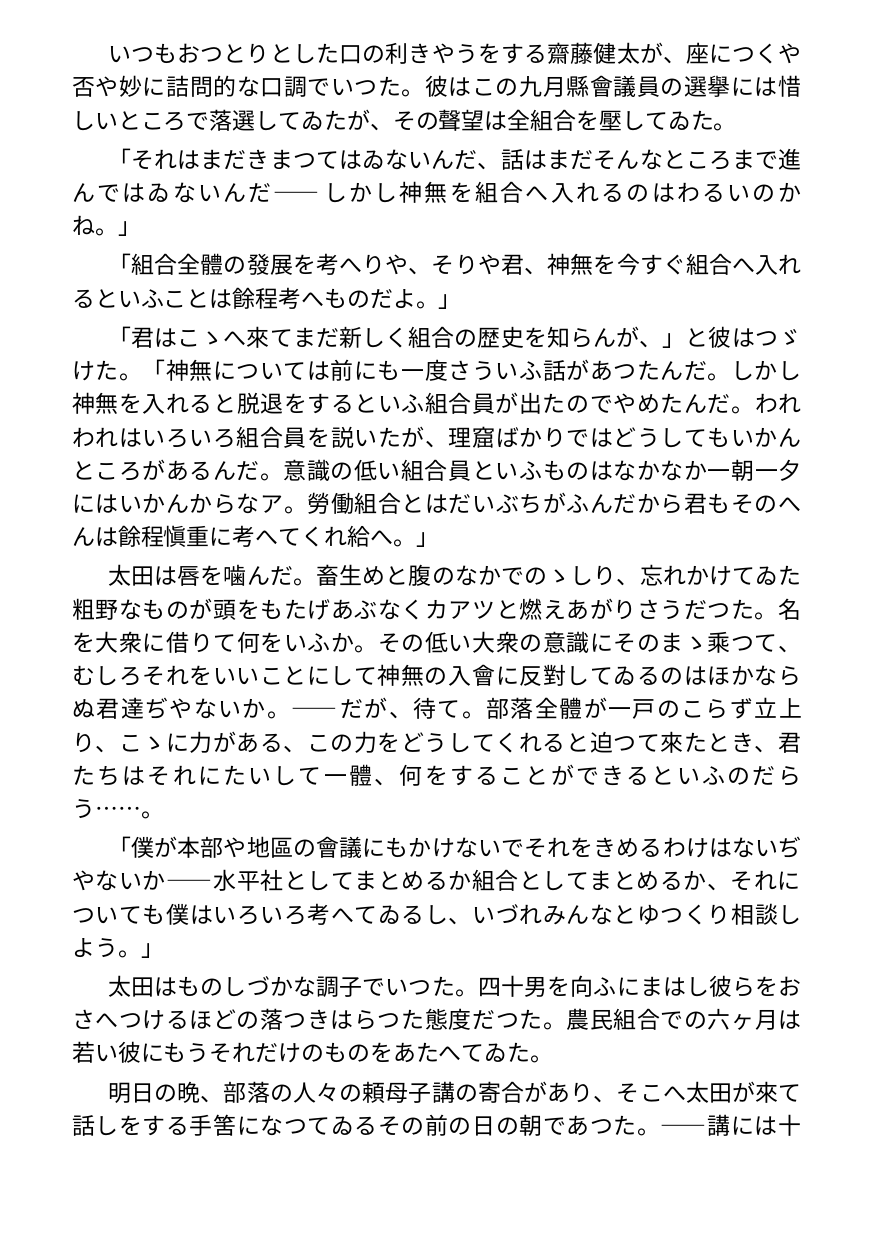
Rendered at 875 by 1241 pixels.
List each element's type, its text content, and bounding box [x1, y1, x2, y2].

text いつもおつとりとした口の利きやうをする齋藤健太が、座につくや否や妙に詰問的な口調でいつた。彼はこの九月縣會議員の選擧には惜しいところで落選してゐたが、その聲望は全組合を壓してゐた。 [72, 36, 802, 136]
text 太田はものしづかな調子でいつた。四十男を向ふにまはし彼らをおさへつけるほどの落つきはらつた態度だつた。農民組合での六ヶ月は若い彼にもうそれだけのものをあたへてゐた。 [72, 969, 802, 1068]
text 太田は唇を噛んだ。畜生めと腹のなかでのゝしり、忘れかけてゐた粗野なものが頭をもたげあぶなくカアツと燃えあがりさうだつた。名を大衆に借りて何をいふか。その低い大衆の意識にそのまゝ乘つて、むしろそれをいいことにして神無の入會に反對してゐるのはほかならぬ君達ぢやないか。――だが、待て。部落全體が一戸のこらず立上り、こゝに力がある、この力をどうしてくれると迫つて來たとき、君たちはそれにたいして一體、何をすることができるといふのだらう……。 [72, 558, 802, 824]
text 「僕が本部や地區の會議にもかけないでそれをきめるわけはないぢやないか――水平社としてまとめるか組合としてまとめるか、それについても僕はいろいろ考へてゐるし、いづれみんなとゆつくり相談しよう。」 [72, 830, 802, 963]
text 明日の晩、部落の人々の頼母子講の寄合があり、そこへ太田が來て話しをする手筈になつてゐるその前の日の朝であつた。――講には十 [72, 1074, 802, 1141]
text 「君はこゝへ來てまだ新しく組合の歴史を知らんが、」と彼はつゞけた。「神無については前にも一度さういふ話があつたんだ。しかし神無を入れると脱退をするといふ組合員が出たのでやめたんだ。われわれはいろいろ組合員を説いたが、理窟ばかりではどうしてもいかんところがあるんだ。意識の低い組合員といふものはなかなか一朝一夕にはいかんからなア。勞働組合とはだいぶちがふんだから君もそのへんは餘程愼重に考へてくれ給へ。」 [72, 320, 802, 552]
text 「組合全體の發展を考へりや、そりや君、神無を今すぐ組合へ入れるといふことは餘程考へものだよ。」 [72, 247, 802, 314]
text 「それはまだきまつてはゐないんだ、話はまだそんなところまで進んではゐないんだ――しかし神無を組合へ入れるのはわるいのかね。」 [72, 142, 802, 241]
